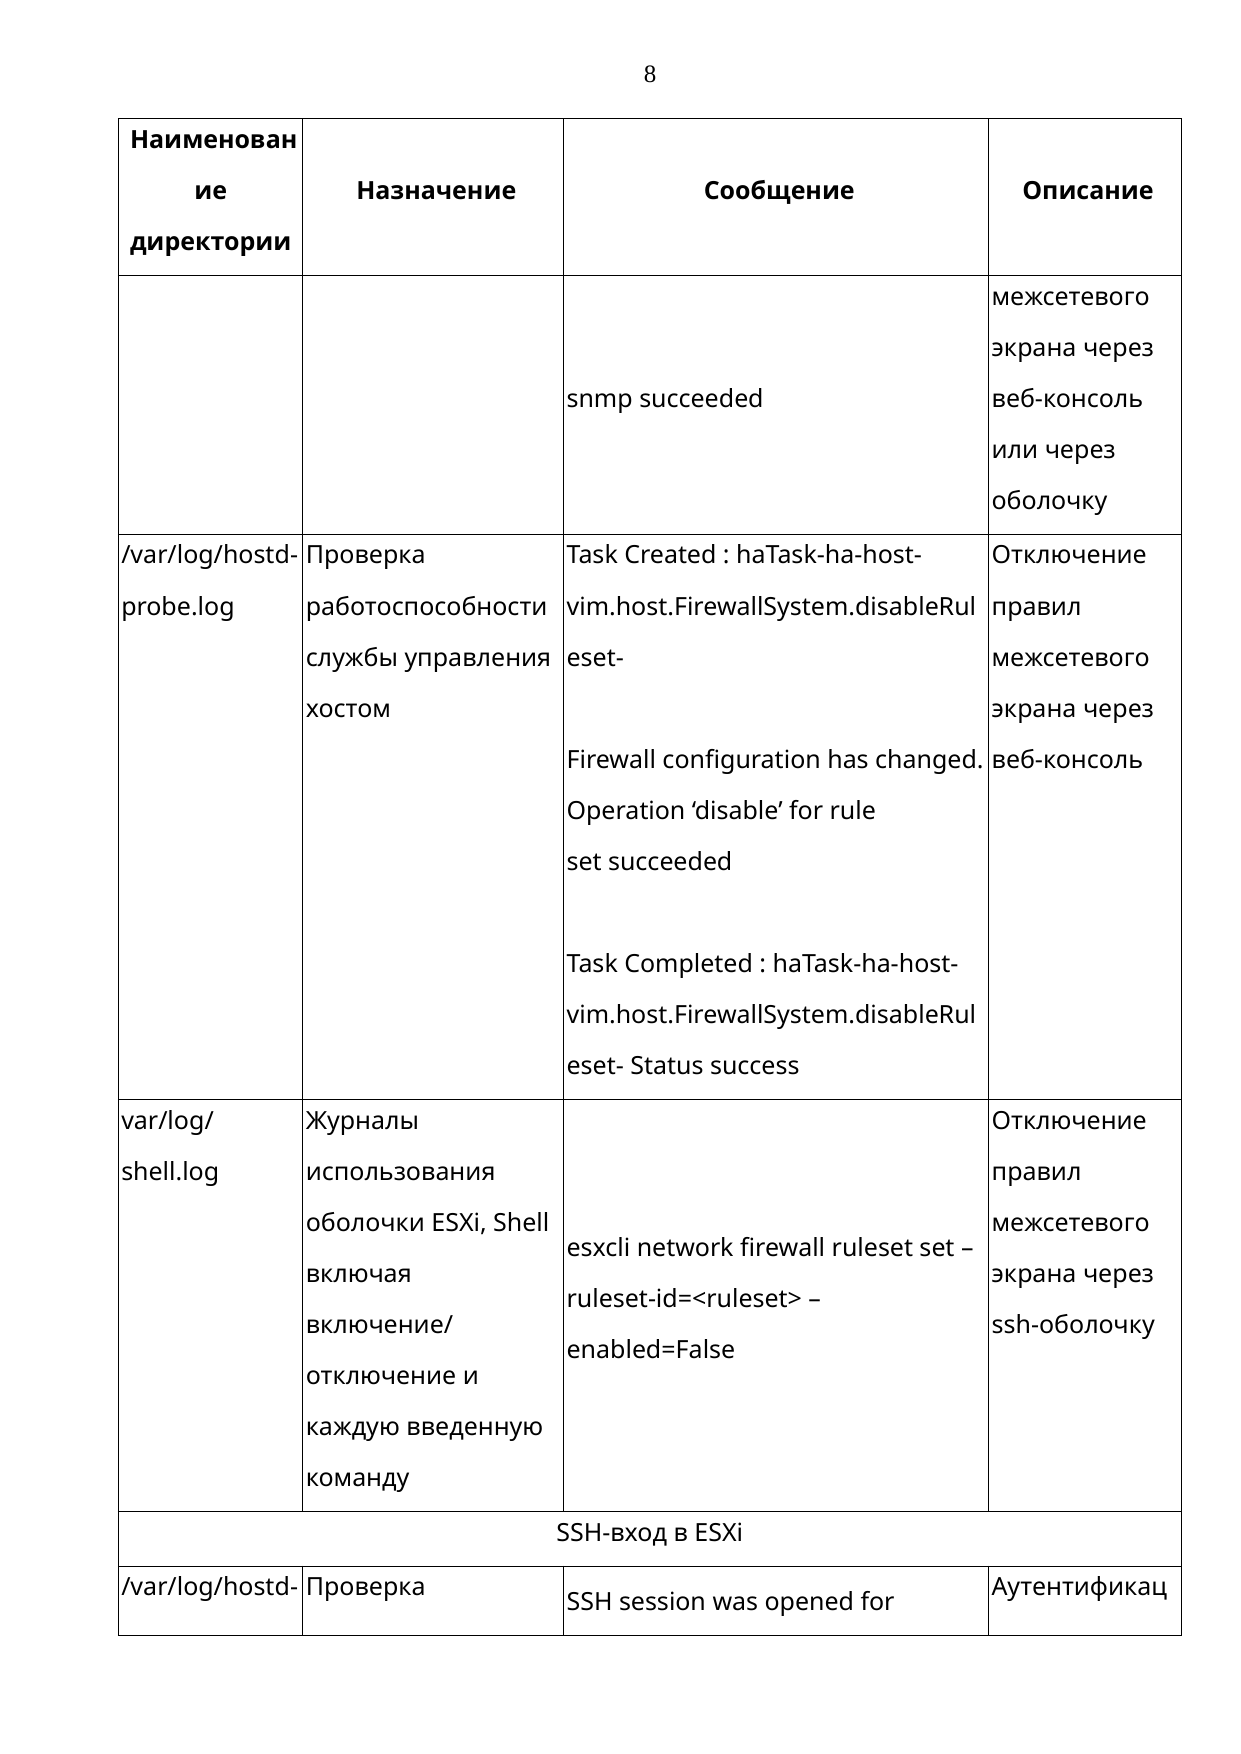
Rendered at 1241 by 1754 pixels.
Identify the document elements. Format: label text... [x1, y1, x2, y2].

table_cell var/log/shell.log [119, 1100, 302, 1511]
table_cell Task Created : haTask-ha-host-vim.host.FirewallSystem.disableRuleset- Firewall configuration has changed. Operation ‘disable’ for rule set succeeded Task Completed : haTask-ha-host-vim.host.FirewallSystem.disableRuleset- Status success [564, 535, 988, 1099]
table_cell /var/log/hostd-probe.log [119, 535, 302, 1099]
table_header Сообщение [564, 119, 988, 275]
table_cell Проверка [303, 1567, 563, 1635]
table_cell /var/log/hostd- [119, 1567, 302, 1635]
table_header Наименование директории [119, 119, 302, 275]
table_cell Отключение правил межсетевого экрана через ssh-оболочку [989, 1100, 1181, 1511]
table_cell SSH session was opened for [564, 1567, 988, 1635]
table_header Описание [989, 119, 1181, 275]
table_cell [119, 276, 302, 534]
table_header Назначение [303, 119, 563, 275]
table_cell Проверка работоспособности службы управления хостом [303, 535, 563, 1099]
table_cell esxcli network firewall ruleset set –ruleset-id=<ruleset> –enabled=False [564, 1100, 988, 1511]
table_cell Аутентификац [989, 1567, 1181, 1635]
table_cell snmp succeeded [564, 276, 988, 534]
table_cell межсетевого экрана через веб-консоль или через оболочку [989, 276, 1181, 534]
table_cell Отключение правил межсетевого экрана через веб-консоль [989, 535, 1181, 1099]
table_cell [303, 276, 563, 534]
table_cell Журналы использования оболочки ESXi, Shell включая включение/ отключение и каждую введенную команду [303, 1100, 563, 1511]
table_cell SSH-вход в ESXi [119, 1512, 1181, 1566]
